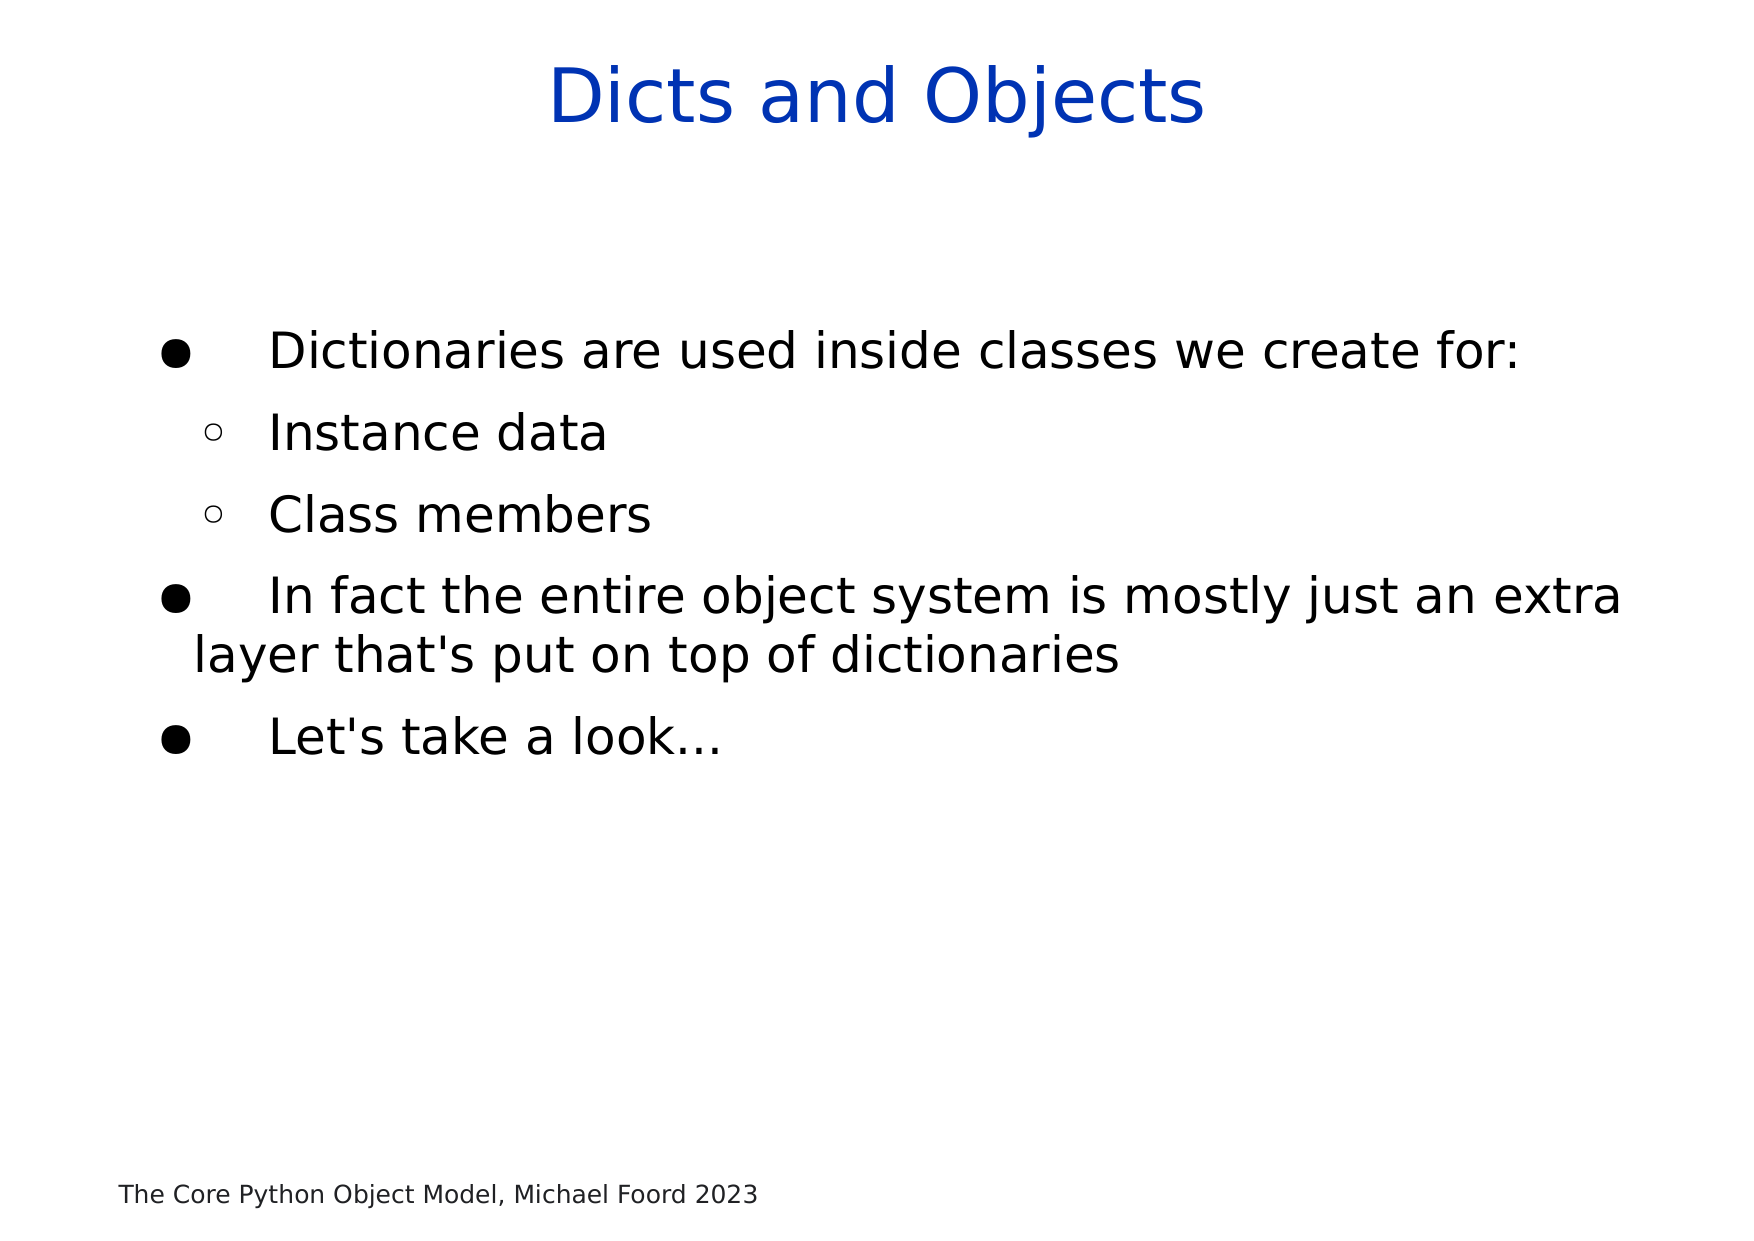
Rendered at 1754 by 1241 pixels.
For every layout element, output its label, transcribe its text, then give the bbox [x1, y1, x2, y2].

list In fact the entire object system is mostly just an extra layer that's put on top of dictionaries [156, 567, 1636, 684]
text Dicts and Objects [118, 53, 1636, 140]
list Class members [193, 486, 1636, 544]
list Dictionaries are used inside classes we create for: [156, 322, 1636, 380]
list Let's take a look... [156, 708, 1636, 766]
list Instance data [193, 403, 1636, 462]
